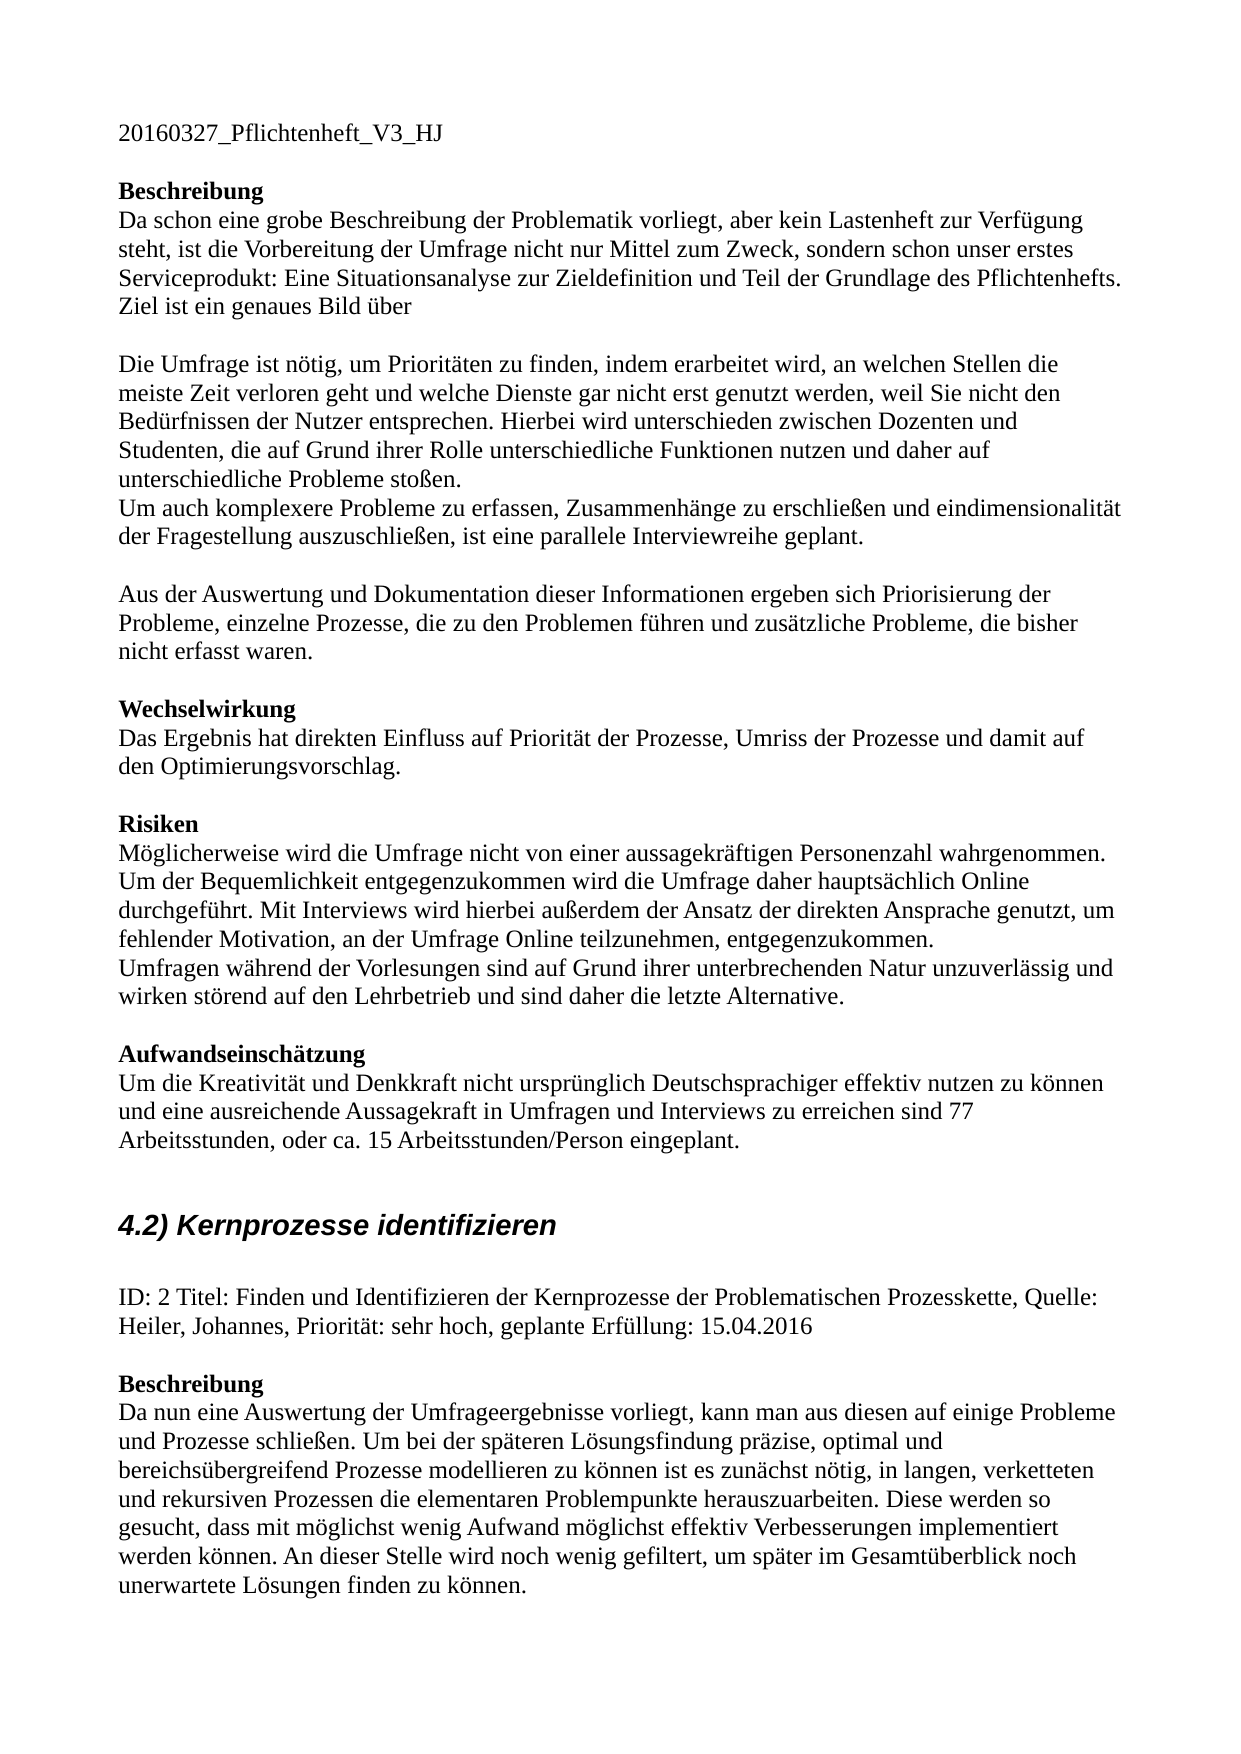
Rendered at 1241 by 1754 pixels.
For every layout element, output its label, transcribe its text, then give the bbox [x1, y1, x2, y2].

text Aufwandseinschätzung [118, 1039, 1122, 1068]
text Da nun eine Auswertung der Umfrageergebnisse vorliegt, kann man aus diesen auf einige Probleme und Prozesse schließen. Um bei der späteren Lösungsfindung präzise, optimal und bereichsübergreifend Prozesse modellieren zu können ist es zunächst nötig, in langen, verketteten und rekursiven Prozessen die elementaren Problempunkte herauszuarbeiten. Diese werden so gesucht, dass mit möglichst wenig Aufwand möglichst effektiv Verbesserungen implementiert werden können. An dieser Stelle wird noch wenig gefiltert, um später im Gesamtüberblick noch unerwartete Lösungen finden zu können. [118, 1397, 1122, 1599]
text Aus der Auswertung und Dokumentation dieser Informationen ergeben sich Priorisierung der Probleme, einzelne Prozesse, die zu den Problemen führen und zusätzliche Probleme, die bisher nicht erfasst waren. [118, 579, 1122, 665]
text Um die Kreativität und Denkkraft nicht ursprünglich Deutschsprachiger effektiv nutzen zu können und eine ausreichende Aussagekraft in Umfragen und Interviews zu erreichen sind 77 Arbeitsstunden, oder ca. 15 Arbeitsstunden/Person eingeplant. [118, 1068, 1122, 1154]
text Möglicherweise wird die Umfrage nicht von einer aussagekräftigen Personenzahl wahrgenommen. Um der Bequemlichkeit entgegenzukommen wird die Umfrage daher hauptsächlich Online durchgeführt. Mit Interviews wird hierbei außerdem der Ansatz der direkten Ansprache genutzt, um fehlender Motivation, an der Umfrage Online teilzunehmen, entgegenzukommen. [118, 838, 1122, 953]
text Beschreibung [118, 176, 1122, 205]
subtitle 4.2) Kernprozesse identifizieren [118, 1208, 1122, 1241]
text Umfragen während der Vorlesungen sind auf Grund ihrer unterbrechenden Natur unzuverlässig und wirken störend auf den Lehrbetrieb und sind daher die letzte Alternative. [118, 953, 1122, 1010]
text Wechselwirkung [118, 694, 1122, 723]
text Das Ergebnis hat direkten Einfluss auf Priorität der Prozesse, Umriss der Prozesse und damit auf den Optimierungsvorschlag. [118, 723, 1122, 780]
text Um auch komplexere Probleme zu erfassen, Zusammenhänge zu erschließen und eindimensionalität der Fragestellung auszuschließen, ist eine parallele Interviewreihe geplant. [118, 493, 1122, 550]
text Risiken [118, 809, 1122, 838]
text Ziel ist ein genaues Bild über [118, 291, 1122, 320]
text Die Umfrage ist nötig, um Prioritäten zu finden, indem erarbeitet wird, an welchen Stellen die meiste Zeit verloren geht und welche Dienste gar nicht erst genutzt werden, weil Sie nicht den Bedürfnissen der Nutzer entsprechen. Hierbei wird unterschieden zwischen Dozenten und Studenten, die auf Grund ihrer Rolle unterschiedliche Funktionen nutzen und daher auf unterschiedliche Probleme stoßen. [118, 349, 1122, 493]
text Beschreibung [118, 1369, 1122, 1397]
text ID: 2 Titel: Finden und Identifizieren der Kernprozesse der Problematischen Prozesskette, Quelle: Heiler, Johannes, Priorität: sehr hoch, geplante Erfüllung: 15.04.2016 [118, 1282, 1122, 1340]
text Da schon eine grobe Beschreibung der Problematik vorliegt, aber kein Lastenheft zur Verfügung steht, ist die Vorbereitung der Umfrage nicht nur Mittel zum Zweck, sondern schon unser erstes Serviceprodukt: Eine Situationsanalyse zur Zieldefinition und Teil der Grundlage des Pflichtenhefts. [118, 205, 1122, 291]
